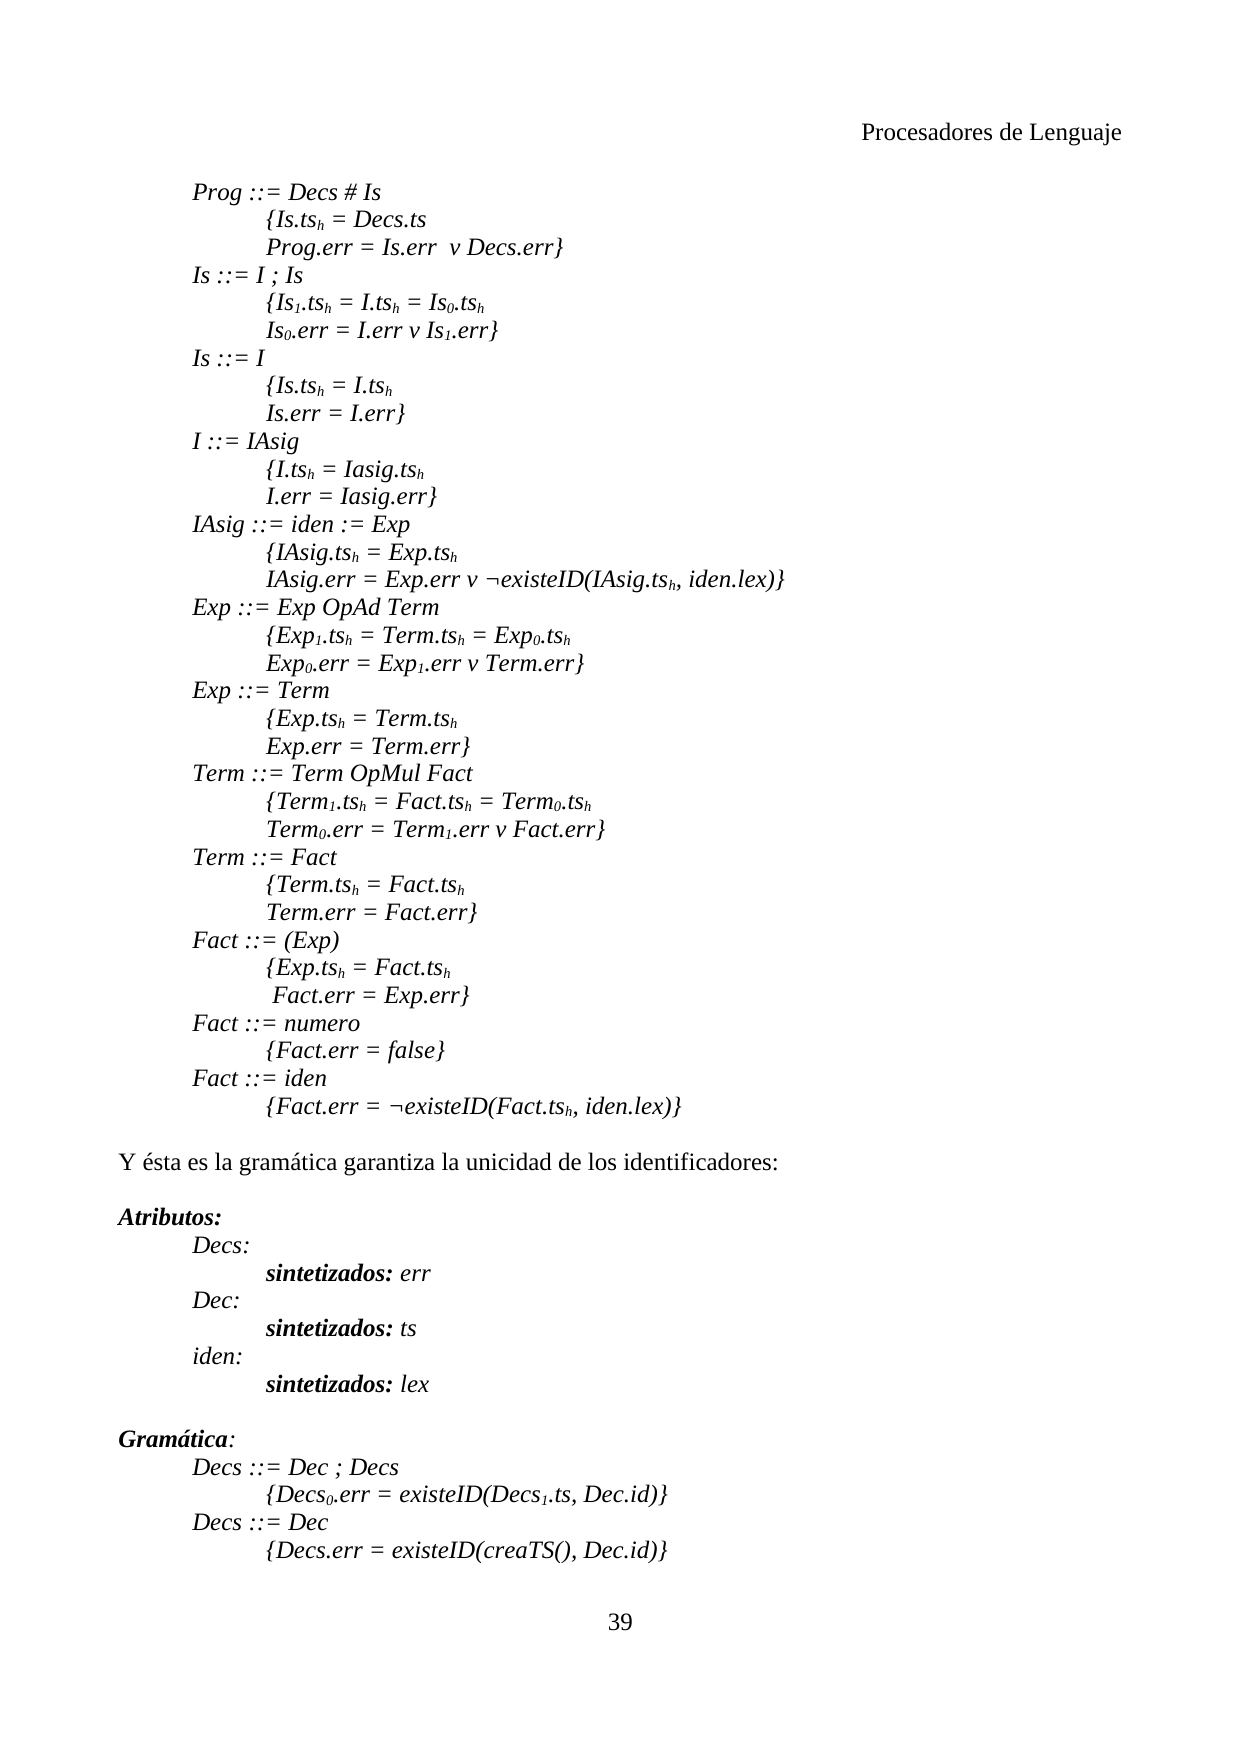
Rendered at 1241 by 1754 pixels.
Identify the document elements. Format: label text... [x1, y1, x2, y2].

text Gramática: [118, 1425, 1122, 1453]
text sintetizados: ts [118, 1314, 1122, 1342]
text {Fact.err = false} [118, 1037, 1122, 1064]
text Exp.err = Term.err} [118, 732, 1122, 759]
text {Decs.err = existeID(creaTS(), Dec.id)} [118, 1536, 1122, 1564]
text Is0.err = I.err v Is1.err} [118, 316, 1122, 344]
text {Exp.tsh = Fact.tsh [118, 953, 1122, 981]
text I ::= IAsig [118, 427, 1122, 455]
text IAsig ::= iden := Exp [118, 510, 1122, 538]
text Decs ::= Dec [118, 1508, 1122, 1536]
text {Is.tsh = I.tsh [118, 372, 1122, 399]
text {Is.tsh = Decs.ts [118, 205, 1122, 233]
text Term.err = Fact.err} [118, 898, 1122, 926]
text Term ::= Term OpMul Fact [118, 759, 1122, 787]
text Is ::= I [118, 344, 1122, 372]
text {Term1.tsh = Fact.tsh = Term0.tsh [118, 787, 1122, 815]
text {IAsig.tsh = Exp.tsh [118, 538, 1122, 566]
text Decs ::= Dec ; Decs [118, 1453, 1122, 1481]
text iden: [118, 1342, 1122, 1370]
text I.err = Iasig.err} [118, 482, 1122, 510]
text Term0.err = Term1.err v Fact.err} [118, 815, 1122, 843]
text Fact ::= numero [118, 1009, 1122, 1037]
text {Exp1.tsh = Term.tsh = Exp0.tsh [118, 621, 1122, 649]
text {I.tsh = Iasig.tsh [118, 455, 1122, 482]
text Y ésta es la gramática garantiza la unicidad de los identificadores: [118, 1148, 1122, 1176]
text Decs: [118, 1231, 1122, 1259]
text Atributos: [118, 1203, 1122, 1231]
text {Fact.err = ¬existeID(Fact.tsh, iden.lex)} [118, 1092, 1122, 1120]
text Exp0.err = Exp1.err v Term.err} [118, 649, 1122, 676]
text Term ::= Fact [118, 843, 1122, 870]
text Dec: [118, 1287, 1122, 1314]
text {Exp.tsh = Term.tsh [118, 704, 1122, 732]
text Is.err = I.err} [118, 399, 1122, 427]
text IAsig.err = Exp.err v ¬existeID(IAsig.tsh, iden.lex)} [118, 566, 1122, 593]
text Fact ::= (Exp) [118, 926, 1122, 953]
text {Term.tsh = Fact.tsh [118, 870, 1122, 898]
text sintetizados: err [118, 1259, 1122, 1287]
text Prog.err = Is.err v Decs.err} [118, 233, 1122, 261]
text Is ::= I ; Is [118, 261, 1122, 288]
text Exp ::= Exp OpAd Term [118, 593, 1122, 621]
text sintetizados: lex [118, 1370, 1122, 1397]
text Fact ::= iden [118, 1064, 1122, 1092]
text Fact.err = Exp.err} [118, 981, 1122, 1009]
text Exp ::= Term [118, 676, 1122, 704]
text {Is1.tsh = I.tsh = Is0.tsh [118, 288, 1122, 316]
text Prog ::= Decs # Is [118, 178, 1122, 205]
text {Decs0.err = existeID(Decs1.ts, Dec.id)} [118, 1481, 1122, 1508]
